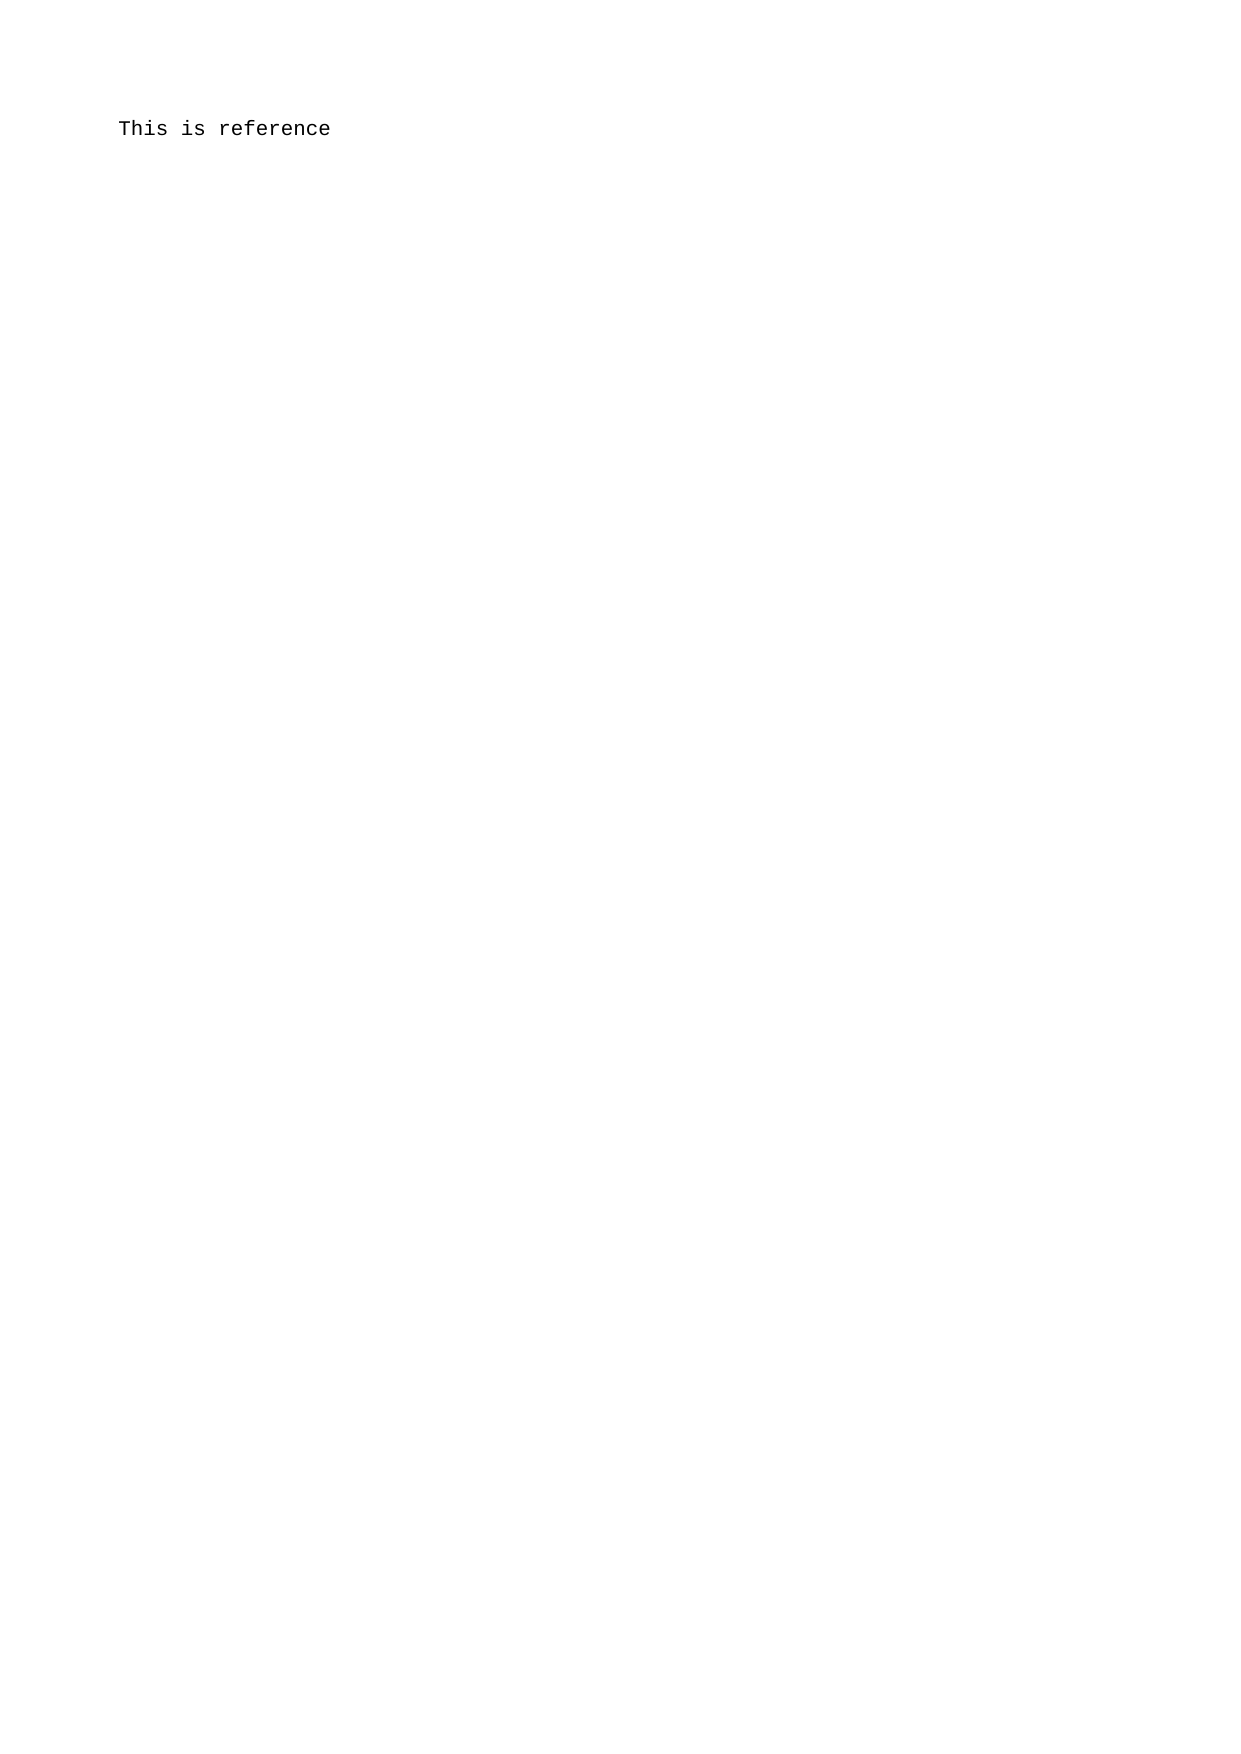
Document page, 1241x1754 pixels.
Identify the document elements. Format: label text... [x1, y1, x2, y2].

text This is reference [118, 118, 1122, 142]
